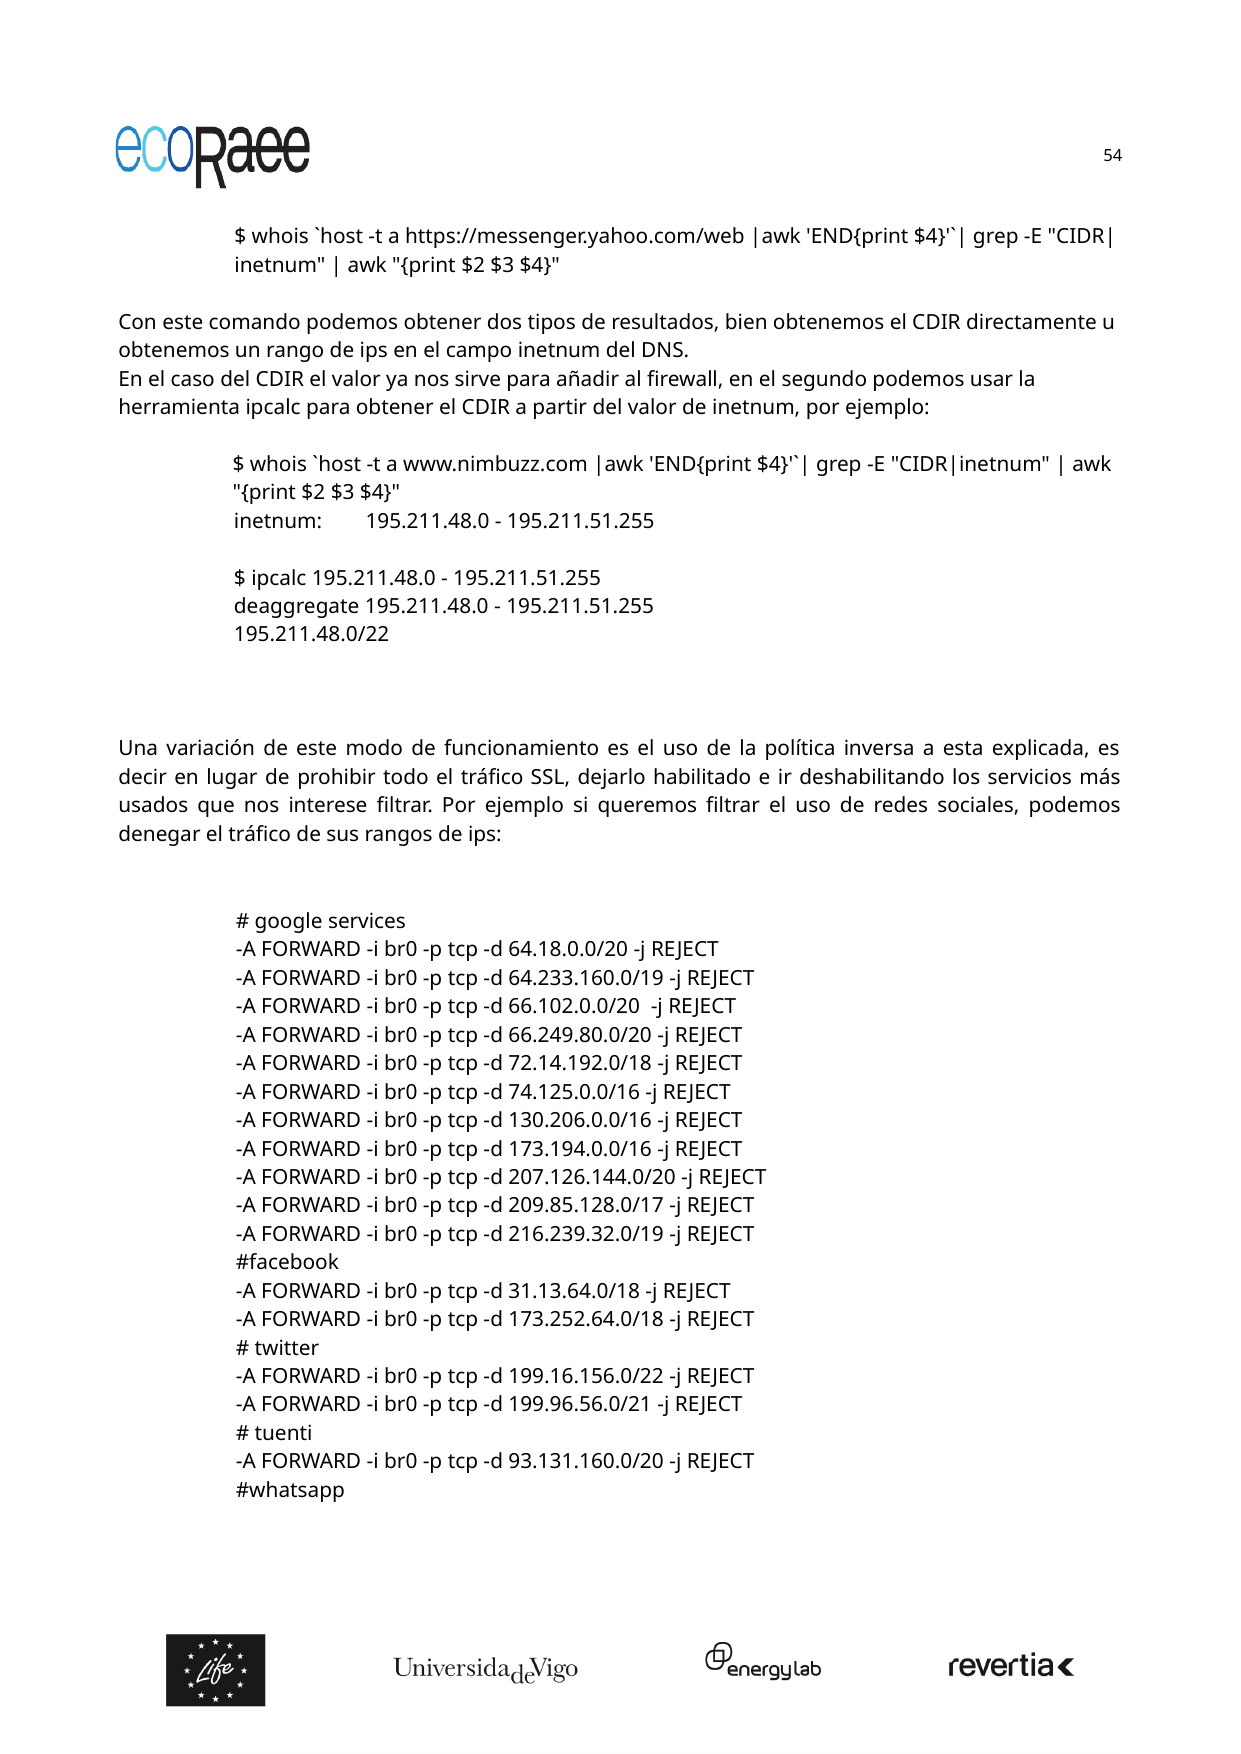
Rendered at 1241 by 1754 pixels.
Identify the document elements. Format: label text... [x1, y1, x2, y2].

text -A FORWARD -i br0 -p tcp -d 216.239.32.0/19 -j REJECT [236, 1219, 1122, 1247]
text inetnum: 195.211.48.0 - 195.211.51.255 [234, 506, 1122, 534]
text -A FORWARD -i br0 -p tcp -d 74.125.0.0/16 -j REJECT [236, 1077, 1122, 1105]
text # google services [236, 906, 1122, 934]
text -A FORWARD -i br0 -p tcp -d 207.126.144.0/20 -j REJECT [236, 1162, 1122, 1191]
text -A FORWARD -i br0 -p tcp -d 130.206.0.0/16 -j REJECT [236, 1105, 1122, 1134]
text -A FORWARD -i br0 -p tcp -d 199.96.56.0/21 -j REJECT [236, 1389, 1122, 1418]
picture [118, 1514, 1123, 1754]
text Con este comando podemos obtener dos tipos de resultados, bien obtenemos el CDIR directamente u obtenemos un rango de ips en el campo inetnum del DNS. [118, 307, 1122, 364]
text -A FORWARD -i br0 -p tcp -d 66.249.80.0/20 -j REJECT [236, 1020, 1122, 1048]
text -A FORWARD -i br0 -p tcp -d 31.13.64.0/18 -j REJECT [236, 1276, 1122, 1304]
text # twitter [236, 1333, 1122, 1361]
text -A FORWARD -i br0 -p tcp -d 173.194.0.0/16 -j REJECT [236, 1134, 1122, 1162]
picture [114, 124, 311, 190]
text $ whois `host -t a https://messenger.yahoo.com/web |awk 'END{print $4}'`| grep -E "CIDR|inetnum" | awk "{print $2 $3 $4}" [234, 221, 1122, 278]
text En el caso del CDIR el valor ya nos sirve para añadir al firewall, en el segundo podemos usar la herramienta ipcalc para obtener el CDIR a partir del valor de inetnum, por ejemplo: [118, 364, 1122, 421]
text deaggregate 195.211.48.0 - 195.211.51.255 [234, 591, 1122, 619]
text #whatsapp [236, 1475, 1122, 1503]
text $ ipcalc 195.211.48.0 - 195.211.51.255 [234, 563, 1122, 591]
text -A FORWARD -i br0 -p tcp -d 173.252.64.0/18 -j REJECT [236, 1304, 1122, 1333]
text Una variación de este modo de funcionamiento es el uso de la política inversa a esta explicada, es decir en lugar de prohibir todo el tráfico SSL, dejarlo habilitado e ir deshabilitando los servicios más usados que nos interese filtrar. Por ejemplo si queremos filtrar el uso de redes sociales, podemos denegar el tráfico de sus rangos de ips: [118, 733, 1122, 847]
text # tuenti [236, 1418, 1122, 1446]
text -A FORWARD -i br0 -p tcp -d 199.16.156.0/22 -j REJECT [236, 1361, 1122, 1389]
text -A FORWARD -i br0 -p tcp -d 93.131.160.0/20 -j REJECT [236, 1446, 1122, 1475]
text -A FORWARD -i br0 -p tcp -d 66.102.0.0/20 -j REJECT [236, 991, 1122, 1020]
text -A FORWARD -i br0 -p tcp -d 72.14.192.0/18 -j REJECT [236, 1048, 1122, 1077]
text #facebook [236, 1247, 1122, 1276]
text -A FORWARD -i br0 -p tcp -d 209.85.128.0/17 -j REJECT [236, 1191, 1122, 1219]
text $ whois `host -t a www.nimbuzz.com |awk 'END{print $4}'`| grep -E "CIDR|inetnum" | awk "{print $2 $3 $4}" [232, 449, 1122, 506]
text 195.211.48.0/22 [234, 619, 1122, 648]
text -A FORWARD -i br0 -p tcp -d 64.18.0.0/20 -j REJECT [236, 934, 1122, 963]
text -A FORWARD -i br0 -p tcp -d 64.233.160.0/19 -j REJECT [236, 963, 1122, 991]
